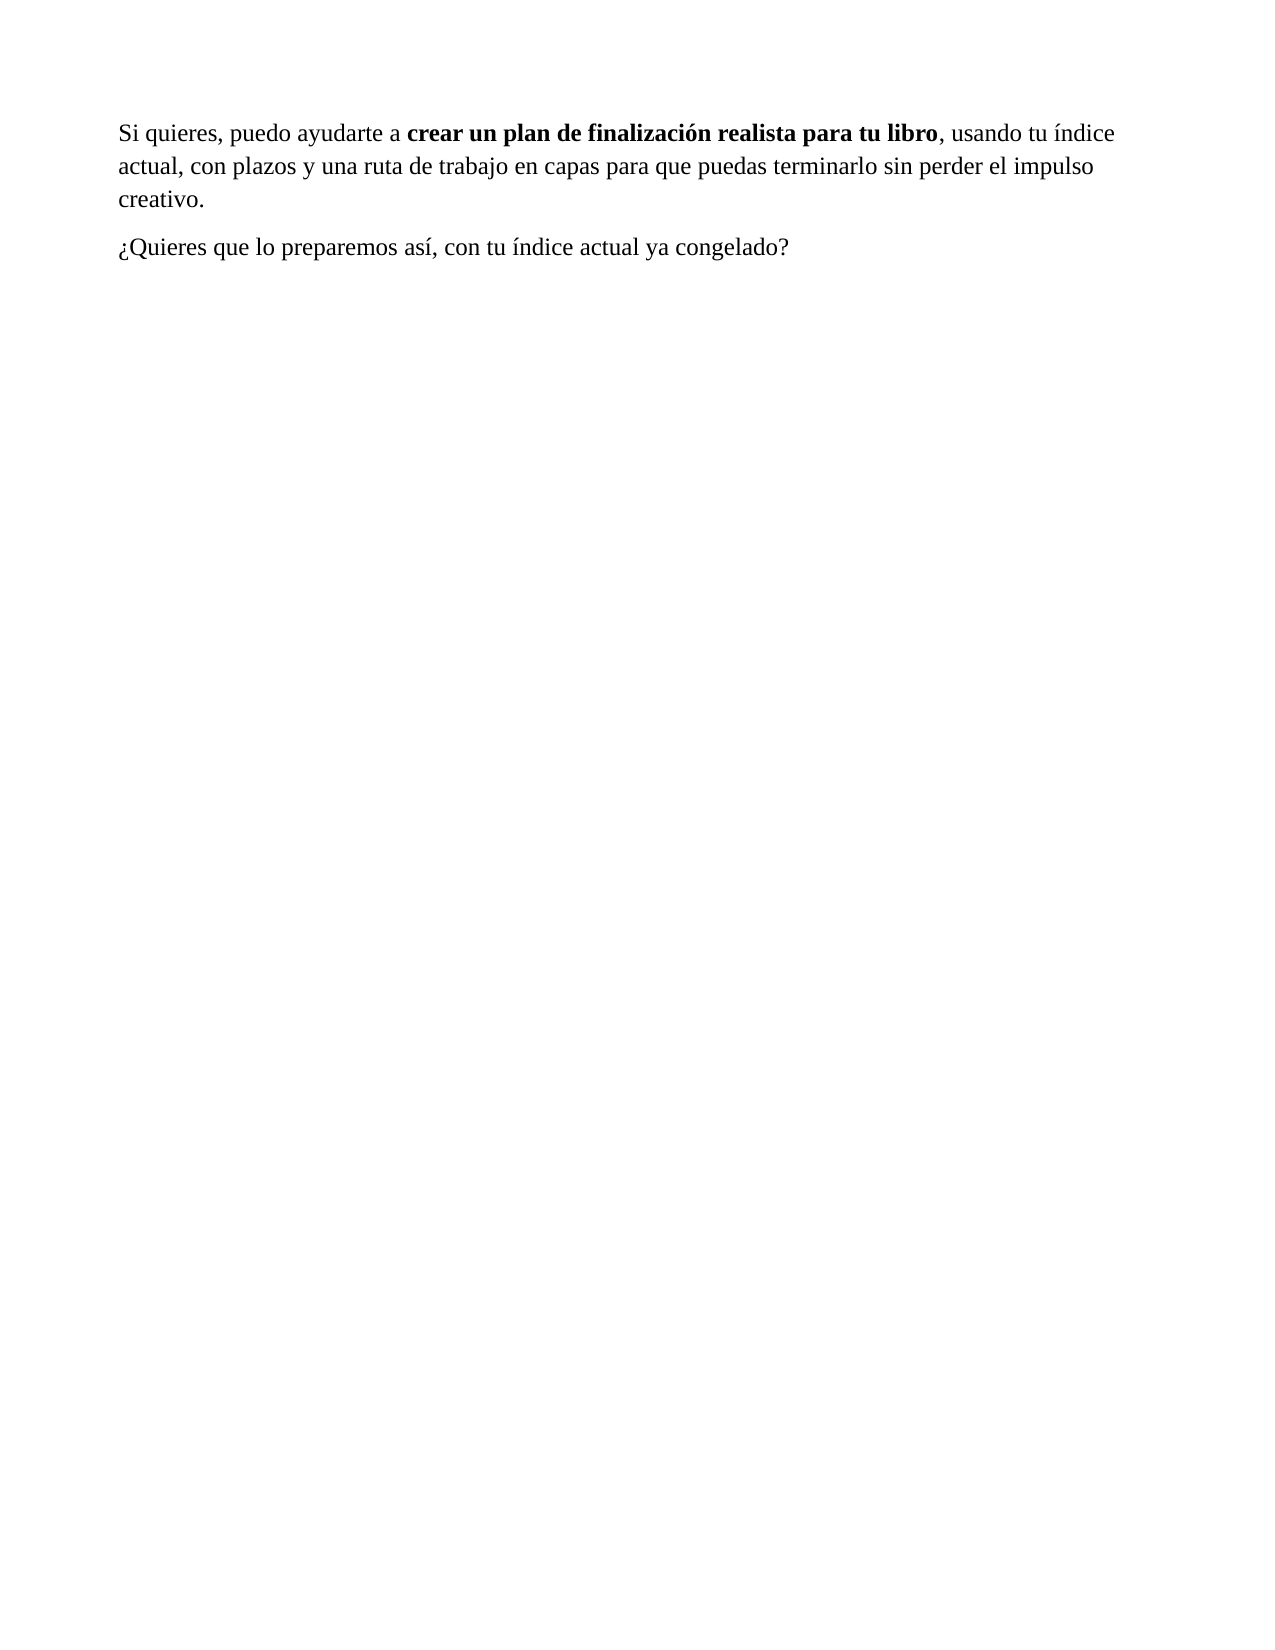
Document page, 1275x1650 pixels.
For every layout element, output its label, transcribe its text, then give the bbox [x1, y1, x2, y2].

text ¿Quieres que lo preparemos así, con tu índice actual ya congelado? [118, 232, 1157, 261]
text Si quieres, puedo ayudarte a crear un plan de finalización realista para tu libro, usando tu índice actual, con plazos y una ruta de trabajo en capas para que puedas terminarlo sin perder el impulso creativo. [118, 118, 1157, 213]
